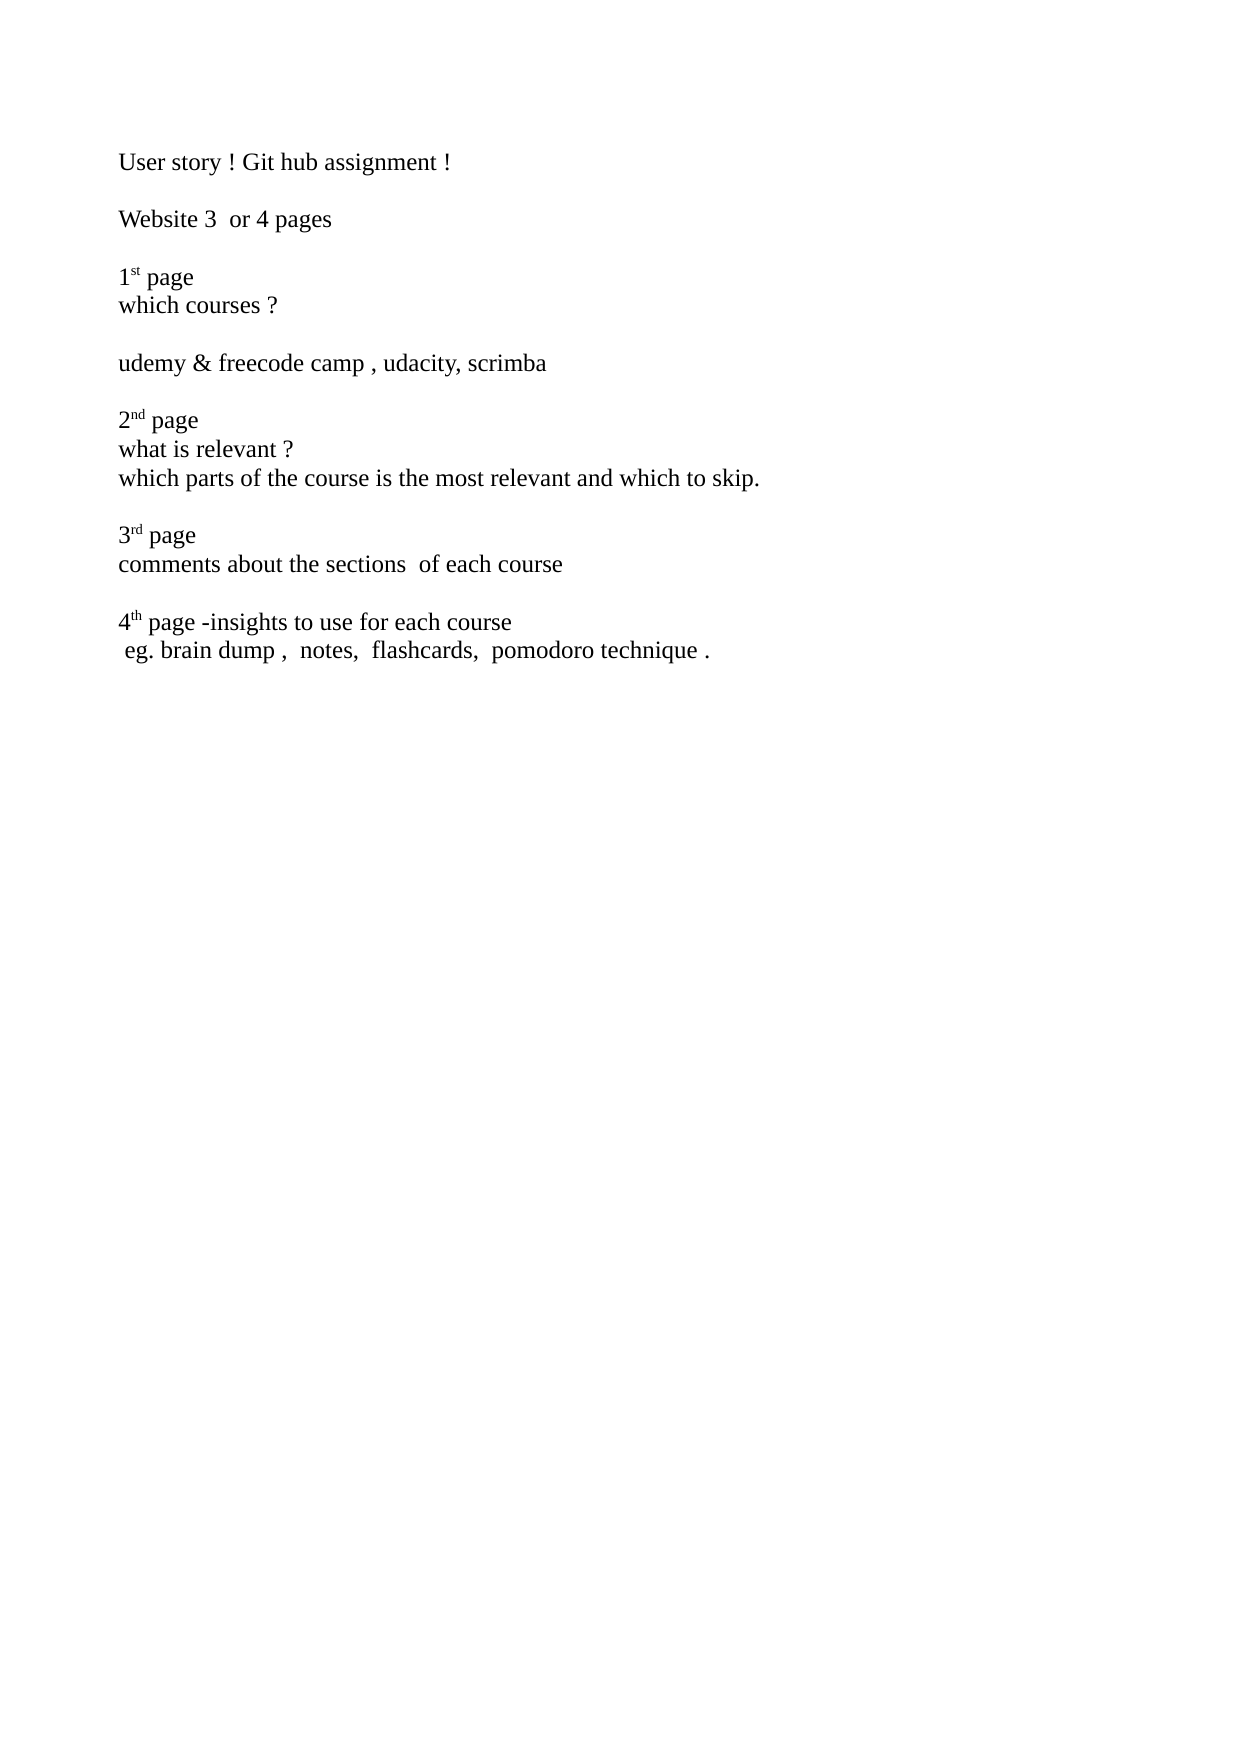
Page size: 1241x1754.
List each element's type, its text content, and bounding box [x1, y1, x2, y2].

text Website 3 or 4 pages [118, 204, 1122, 233]
text which parts of the course is the most relevant and which to skip. [118, 463, 1122, 492]
text which courses ? [118, 291, 1122, 319]
text User story ! Git hub assignment ! [118, 147, 1122, 176]
text udemy & freecode camp , udacity, scrimba [118, 348, 1122, 377]
text 4th page -insights to use for each course [118, 607, 1122, 636]
text 3rd page [118, 521, 1122, 549]
text what is relevant ? [118, 434, 1122, 463]
text comments about the sections of each course [118, 549, 1122, 578]
text 2nd page [118, 406, 1122, 434]
text eg. brain dump , notes, flashcards, pomodoro technique . [118, 636, 1122, 664]
text 1st page [118, 262, 1122, 291]
